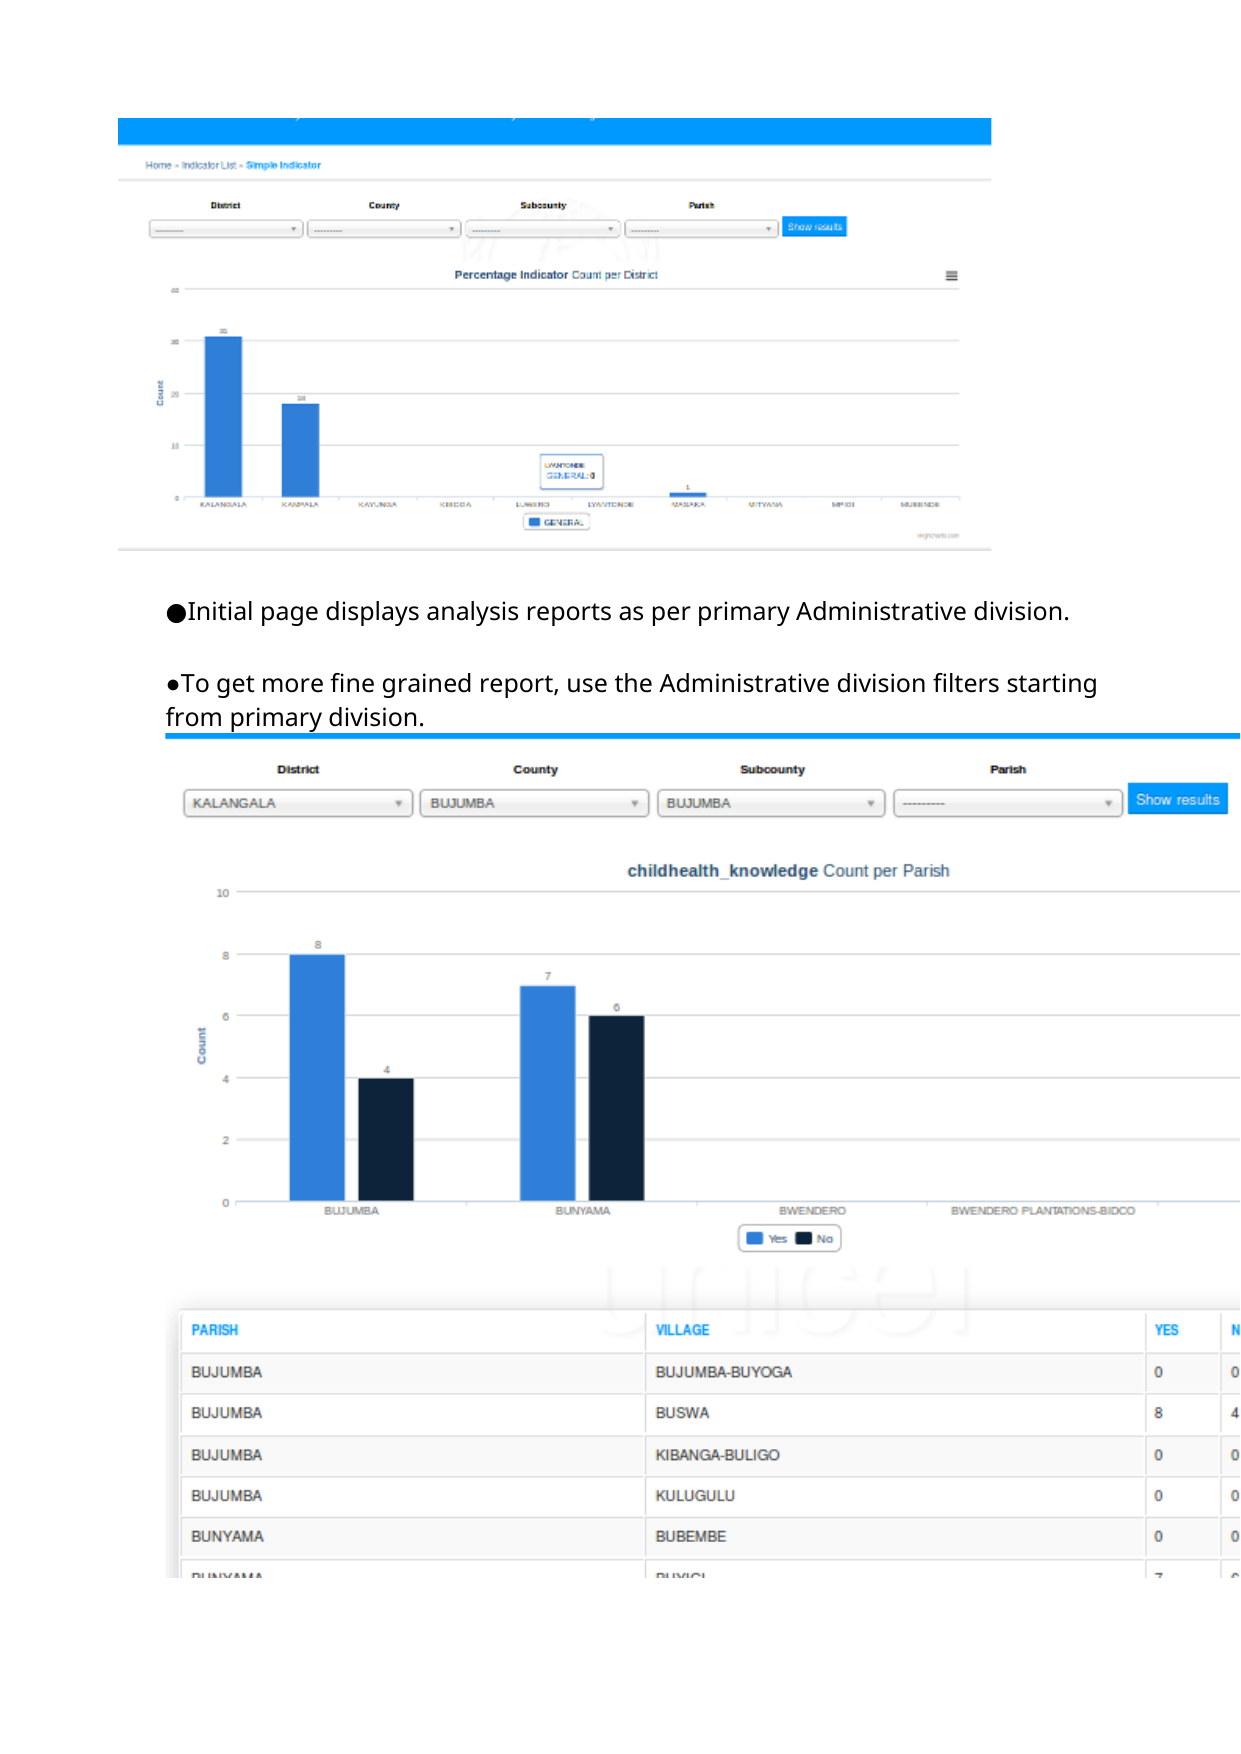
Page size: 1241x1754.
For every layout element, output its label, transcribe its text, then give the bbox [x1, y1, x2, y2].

list To get more fine grained report, use the Administrative division filters starting from primary division. [118, 665, 1122, 1583]
list Initial page displays analysis reports as per primary Administrative division. [118, 594, 1122, 628]
